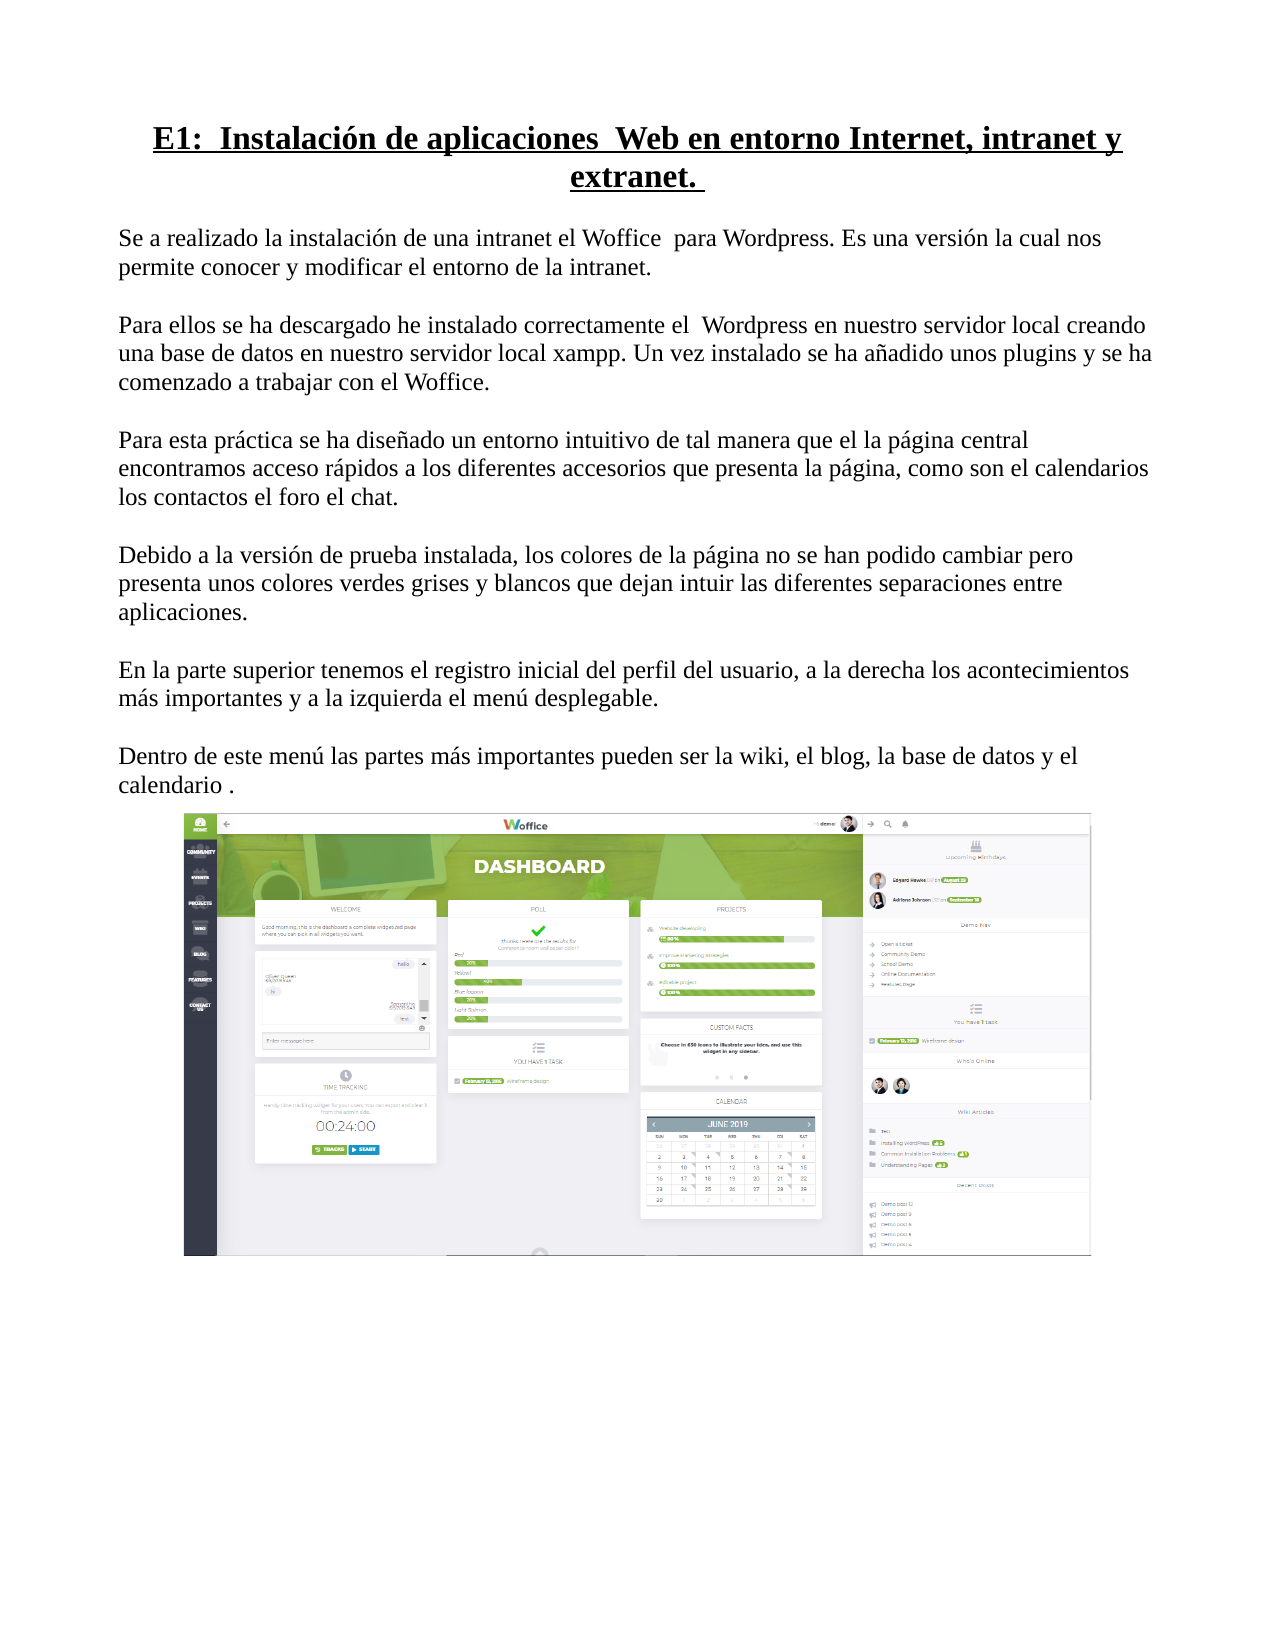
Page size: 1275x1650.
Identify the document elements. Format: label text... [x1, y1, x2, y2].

text En la parte superior tenemos el registro inicial del perfil del usuario, a la derecha los acontecimientos más importantes y a la izquierda el menú desplegable. [118, 655, 1157, 712]
text Para ellos se ha descargado he instalado correctamente el Wordpress en nuestro servidor local creando una base de datos en nuestro servidor local xampp. Un vez instalado se ha añadido unos plugins y se ha comenzado a trabajar con el Woffice. [118, 310, 1157, 396]
text Dentro de este menú las partes más importantes pueden ser la wiki, el blog, la base de datos y el calendario . [118, 741, 1157, 798]
picture [183, 813, 1092, 1256]
text Debido a la versión de prueba instalada, los colores de la página no se han podido cambiar pero presenta unos colores verdes grises y blancos que dejan intuir las diferentes separaciones entre aplicaciones. [118, 540, 1157, 626]
text E1: Instalación de aplicaciones Web en entorno Internet, intranet y extranet. [118, 118, 1157, 195]
text Se a realizado la instalación de una intranet el Woffice para Wordpress. Es una versión la cual nos permite conocer y modificar el entorno de la intranet. [118, 223, 1157, 281]
text Para esta práctica se ha diseñado un entorno intuitivo de tal manera que el la página central encontramos acceso rápidos a los diferentes accesorios que presenta la página, como son el calendarios los contactos el foro el chat. [118, 425, 1157, 511]
